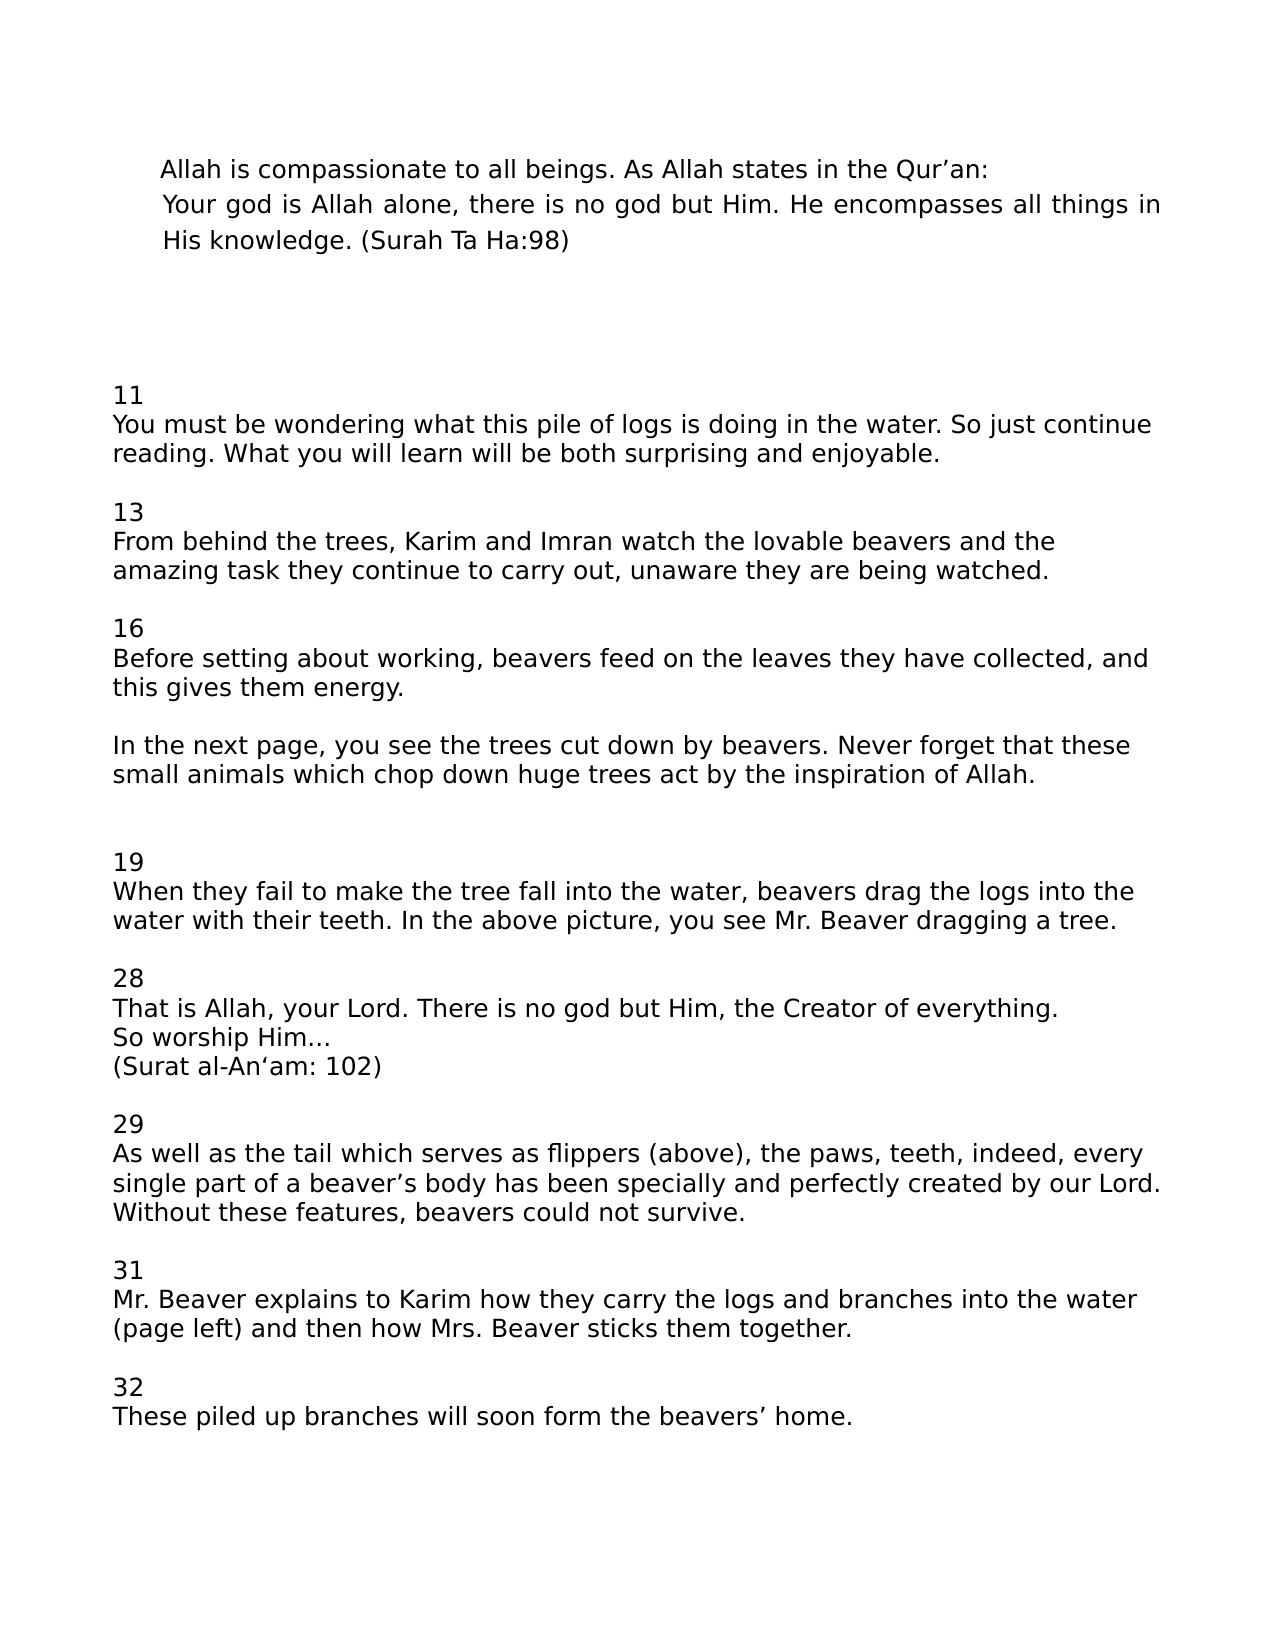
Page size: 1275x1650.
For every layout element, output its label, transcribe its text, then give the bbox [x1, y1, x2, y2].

text 31 [112, 1256, 1162, 1285]
text 32 [112, 1373, 1162, 1402]
text Mr. Beaver explains to Karim how they carry the logs and branches into the water (page left) and then how Mrs. Beaver sticks them together. [112, 1285, 1162, 1344]
text Allah is compassionate to all beings. As Allah states in the Qur’an: [112, 150, 1162, 185]
text 19 [112, 848, 1162, 877]
text 28 [112, 964, 1162, 994]
text From behind the trees, Karim and Imran watch the lovable beavers and the amazing task they continue to carry out, unaware they are being watched. [112, 527, 1162, 585]
text As well as the tail which serves as flippers (above), the paws, teeth, indeed, every single part of a beaver’s body has been specially and perfectly created by our Lord. Without these features, beavers could not survive. [112, 1139, 1162, 1227]
text In the next page, you see the trees cut down by beavers. Never forget that these small animals which chop down huge trees act by the inspiration of Allah. [112, 731, 1162, 789]
text 29 [112, 1110, 1162, 1139]
text You must be wondering what this pile of logs is doing in the water. So just continue reading. What you will learn will be both surprising and enjoyable. [112, 410, 1162, 469]
text Before setting about working, beavers feed on the leaves they have collected, and this gives them energy. [112, 644, 1162, 702]
text These piled up branches will soon form the beavers’ home. [112, 1402, 1162, 1431]
text That is Allah, your Lord. There is no god but Him, the Creator of everything. [112, 994, 1162, 1023]
text 13 [112, 498, 1162, 527]
text (Surat al-An‘am: 102) [112, 1052, 1162, 1081]
text When they fail to make the tree fall into the water, beavers drag the logs into the water with their teeth. In the above picture, you see Mr. Beaver dragging a tree. [112, 877, 1162, 935]
text So worship Him... [112, 1023, 1162, 1052]
text Your god is Allah alone, there is no god but Him. He encompasses all things in His knowledge. (Surah Ta Ha:98) [162, 185, 1162, 256]
text 16 [112, 614, 1162, 644]
text 11 [112, 381, 1162, 410]
